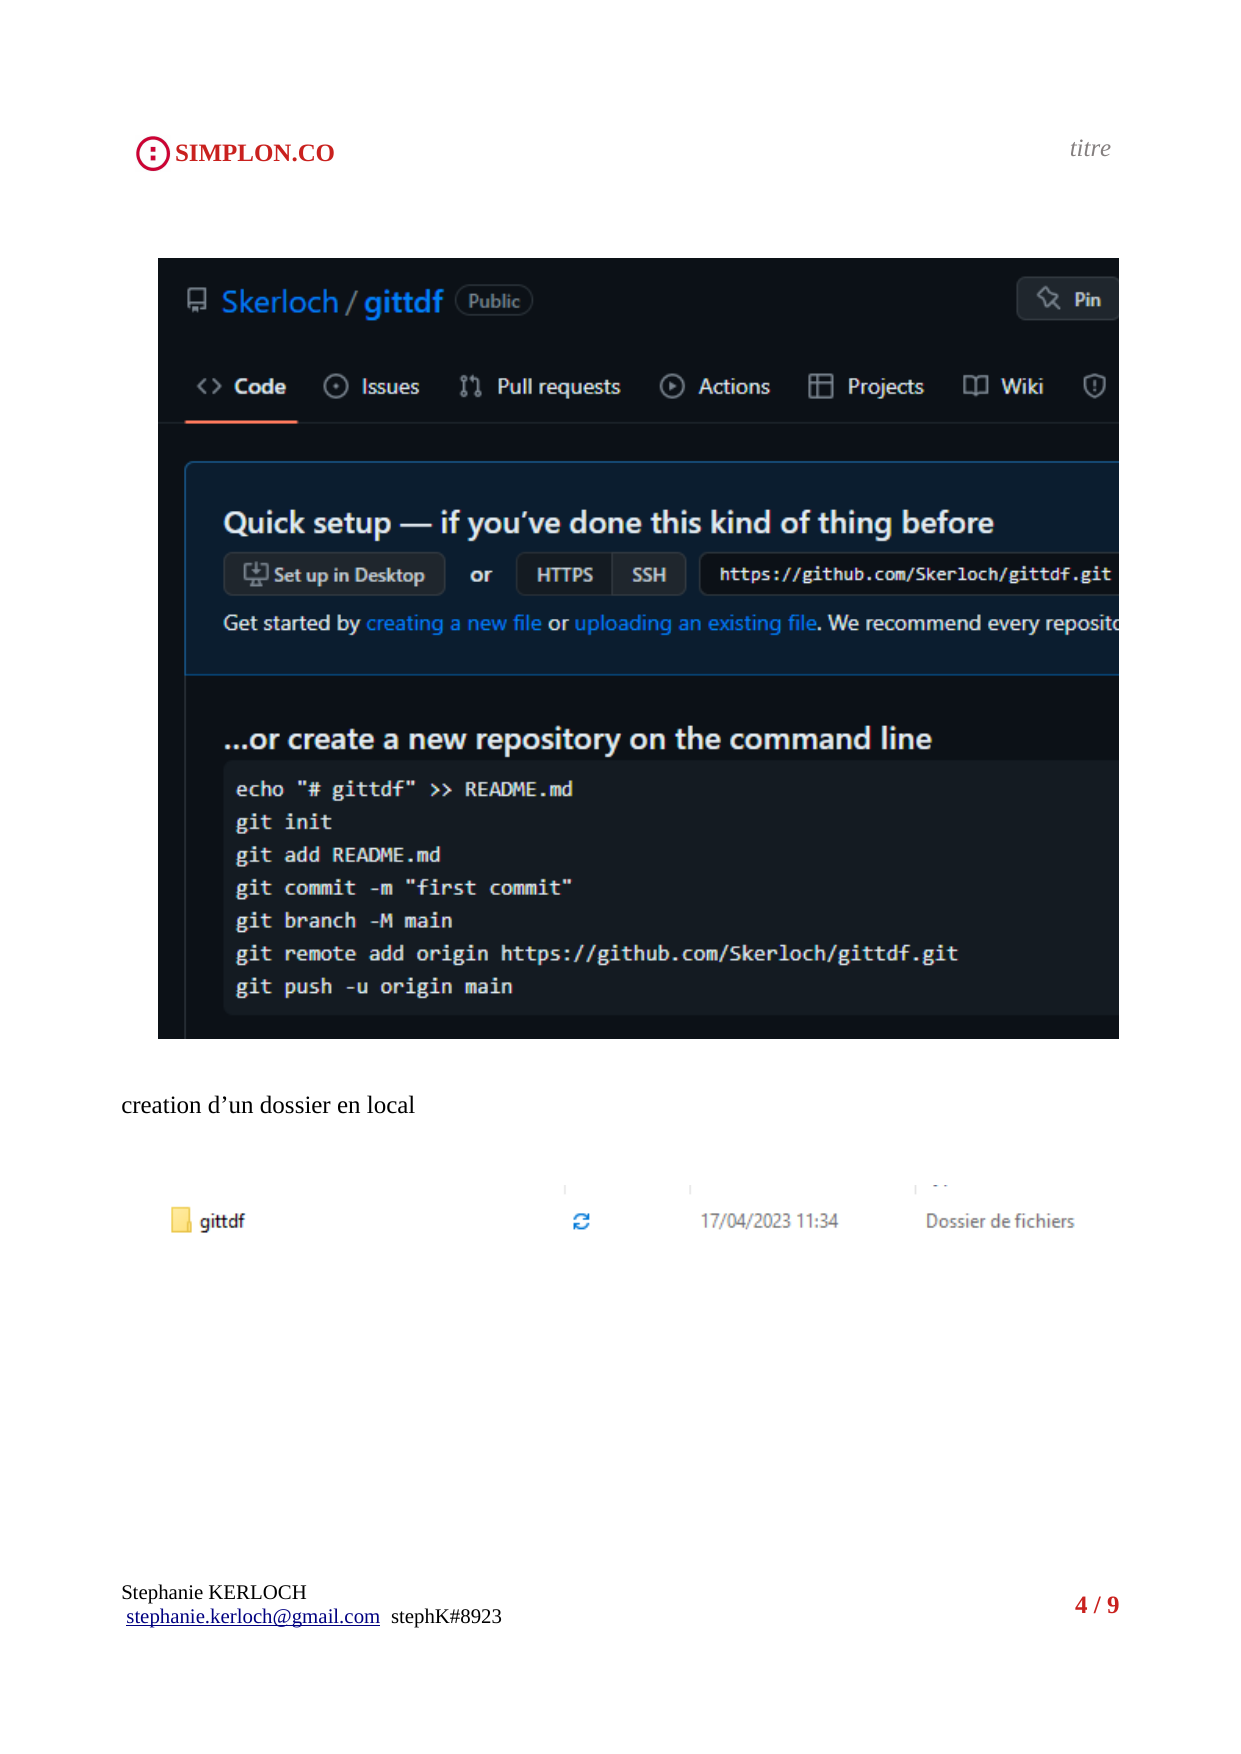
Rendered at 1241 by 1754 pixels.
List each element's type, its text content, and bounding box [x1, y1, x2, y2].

picture [145, 1185, 1095, 1236]
picture [158, 258, 1119, 1039]
text creation d’un dossier en local [121, 1090, 1119, 1119]
picture [135, 135, 171, 172]
